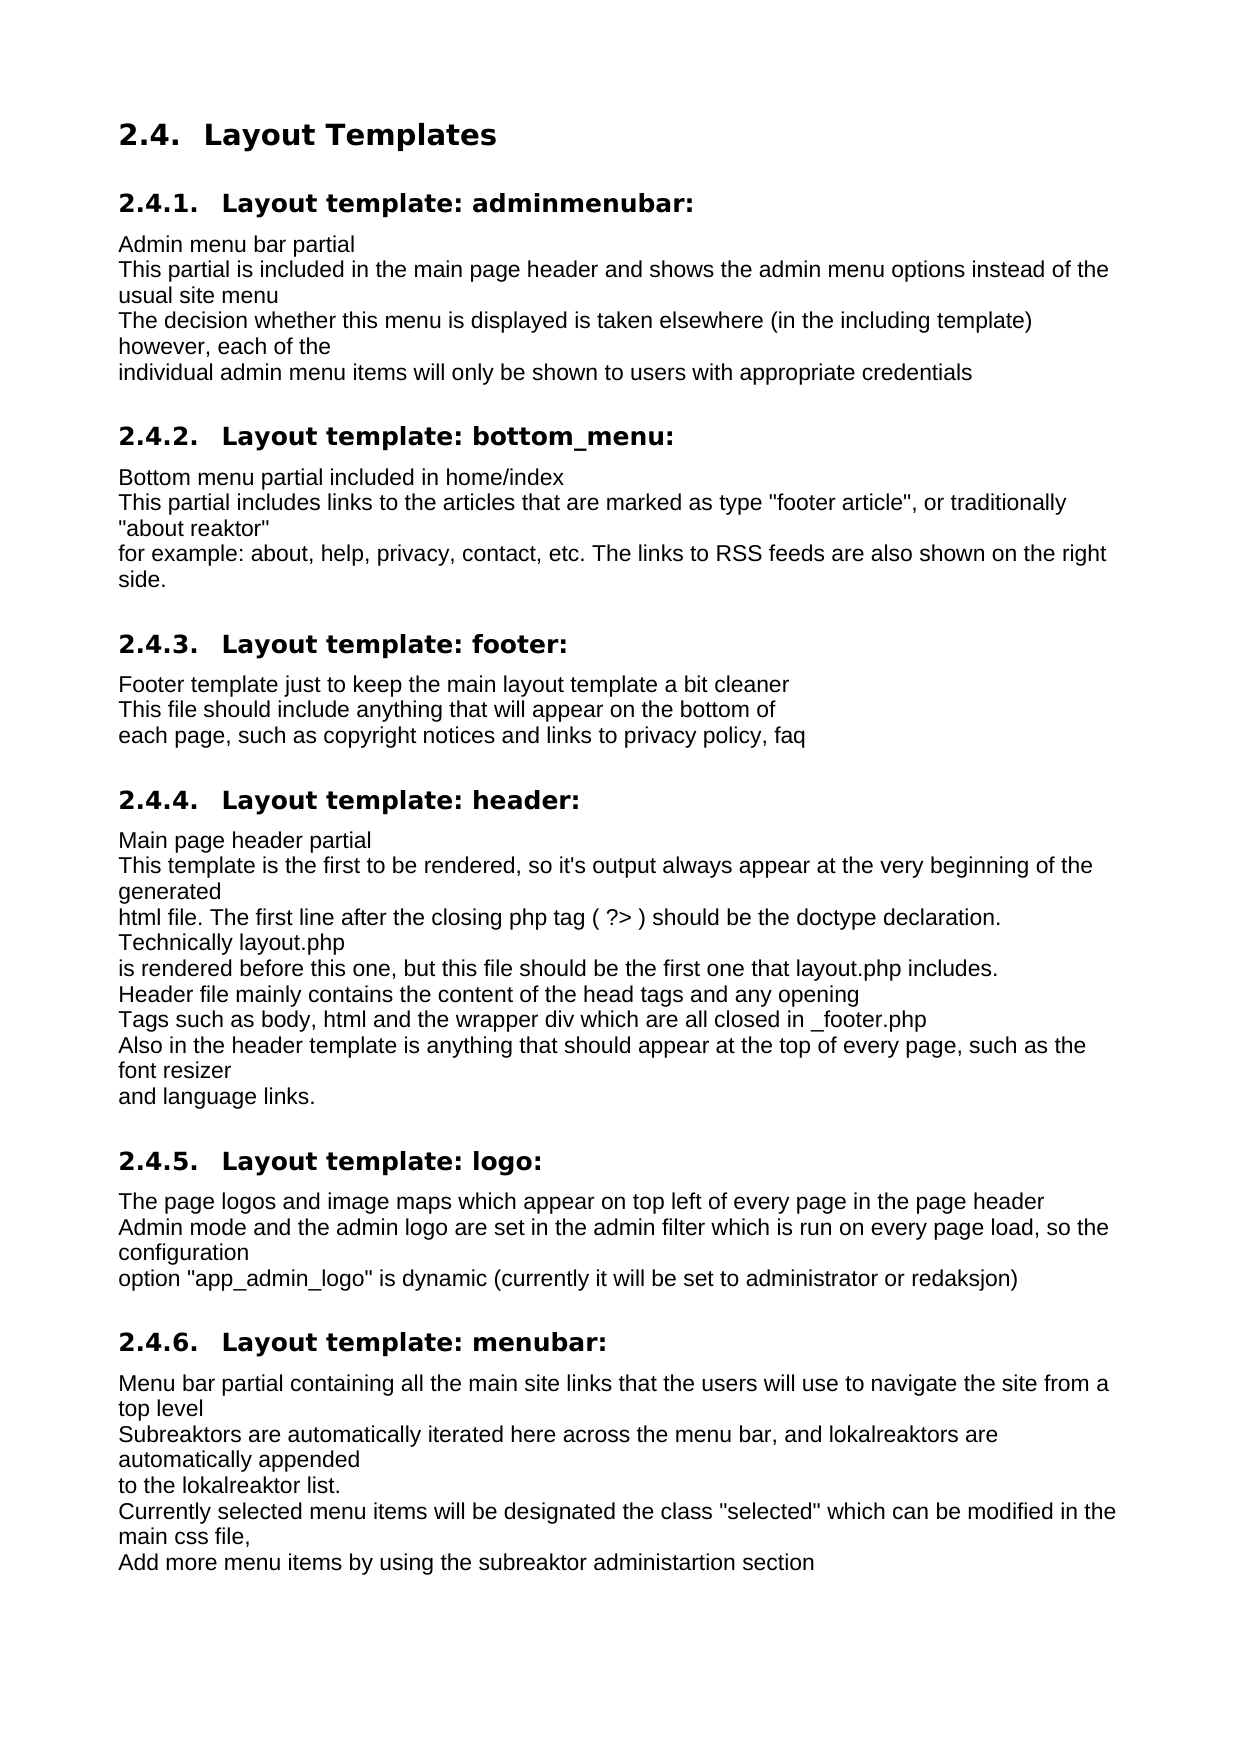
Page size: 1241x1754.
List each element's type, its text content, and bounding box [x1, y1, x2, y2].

text Bottom menu partial included in home/index This partial includes links to the articles that are marked as type "footer article", or traditionally "about reaktor" for example: about, help, privacy, contact, etc. The links to RSS feeds are also shown on the right side. [118, 464, 1122, 592]
subtitle Layout template: footer: [118, 630, 1122, 659]
subtitle Layout template: menubar: [118, 1328, 1122, 1358]
text Footer template just to keep the main layout template a bit cleaner This file should include anything that will appear on the bottom of each page, such as copyright notices and links to privacy policy, faq [118, 671, 1122, 748]
subtitle Layout Templates [118, 118, 1122, 152]
text Menu bar partial containing all the main site links that the users will use to navigate the site from a top level Subreaktors are automatically iterated here across the menu bar, and lokalreaktors are automatically appended to the lokalreaktor list. Currently selected menu items will be designated the class "selected" which can be modified in the main css file, Add more menu items by using the subreaktor administartion section [118, 1370, 1122, 1575]
text The page logos and image maps which appear on top left of every page in the page header Admin mode and the admin logo are set in the admin filter which is run on every page load, so the configuration option "app_admin_logo" is dynamic (currently it will be set to administrator or redaksjon) [118, 1188, 1122, 1291]
subtitle Layout template: logo: [118, 1147, 1122, 1176]
subtitle Layout template: adminmenubar: [118, 189, 1122, 219]
subtitle Layout template: bottom_menu: [118, 422, 1122, 452]
subtitle Layout template: header: [118, 786, 1122, 815]
text Main page header partial This template is the first to be rendered, so it's output always appear at the very beginning of the generated html file. The first line after the closing php tag ( ?> ) should be the doctype declaration. Technically layout.php is rendered before this one, but this file should be the first one that layout.php includes. Header file mainly contains the content of the head tags and any opening Tags such as body, html and the wrapper div which are all closed in _footer.php Also in the header template is anything that should appear at the top of every page, such as the font resizer and language links. [118, 827, 1122, 1109]
text Admin menu bar partial This partial is included in the main page header and shows the admin menu options instead of the usual site menu The decision whether this menu is displayed is taken elsewhere (in the including template) however, each of the individual admin menu items will only be shown to users with appropriate credentials [118, 231, 1122, 385]
